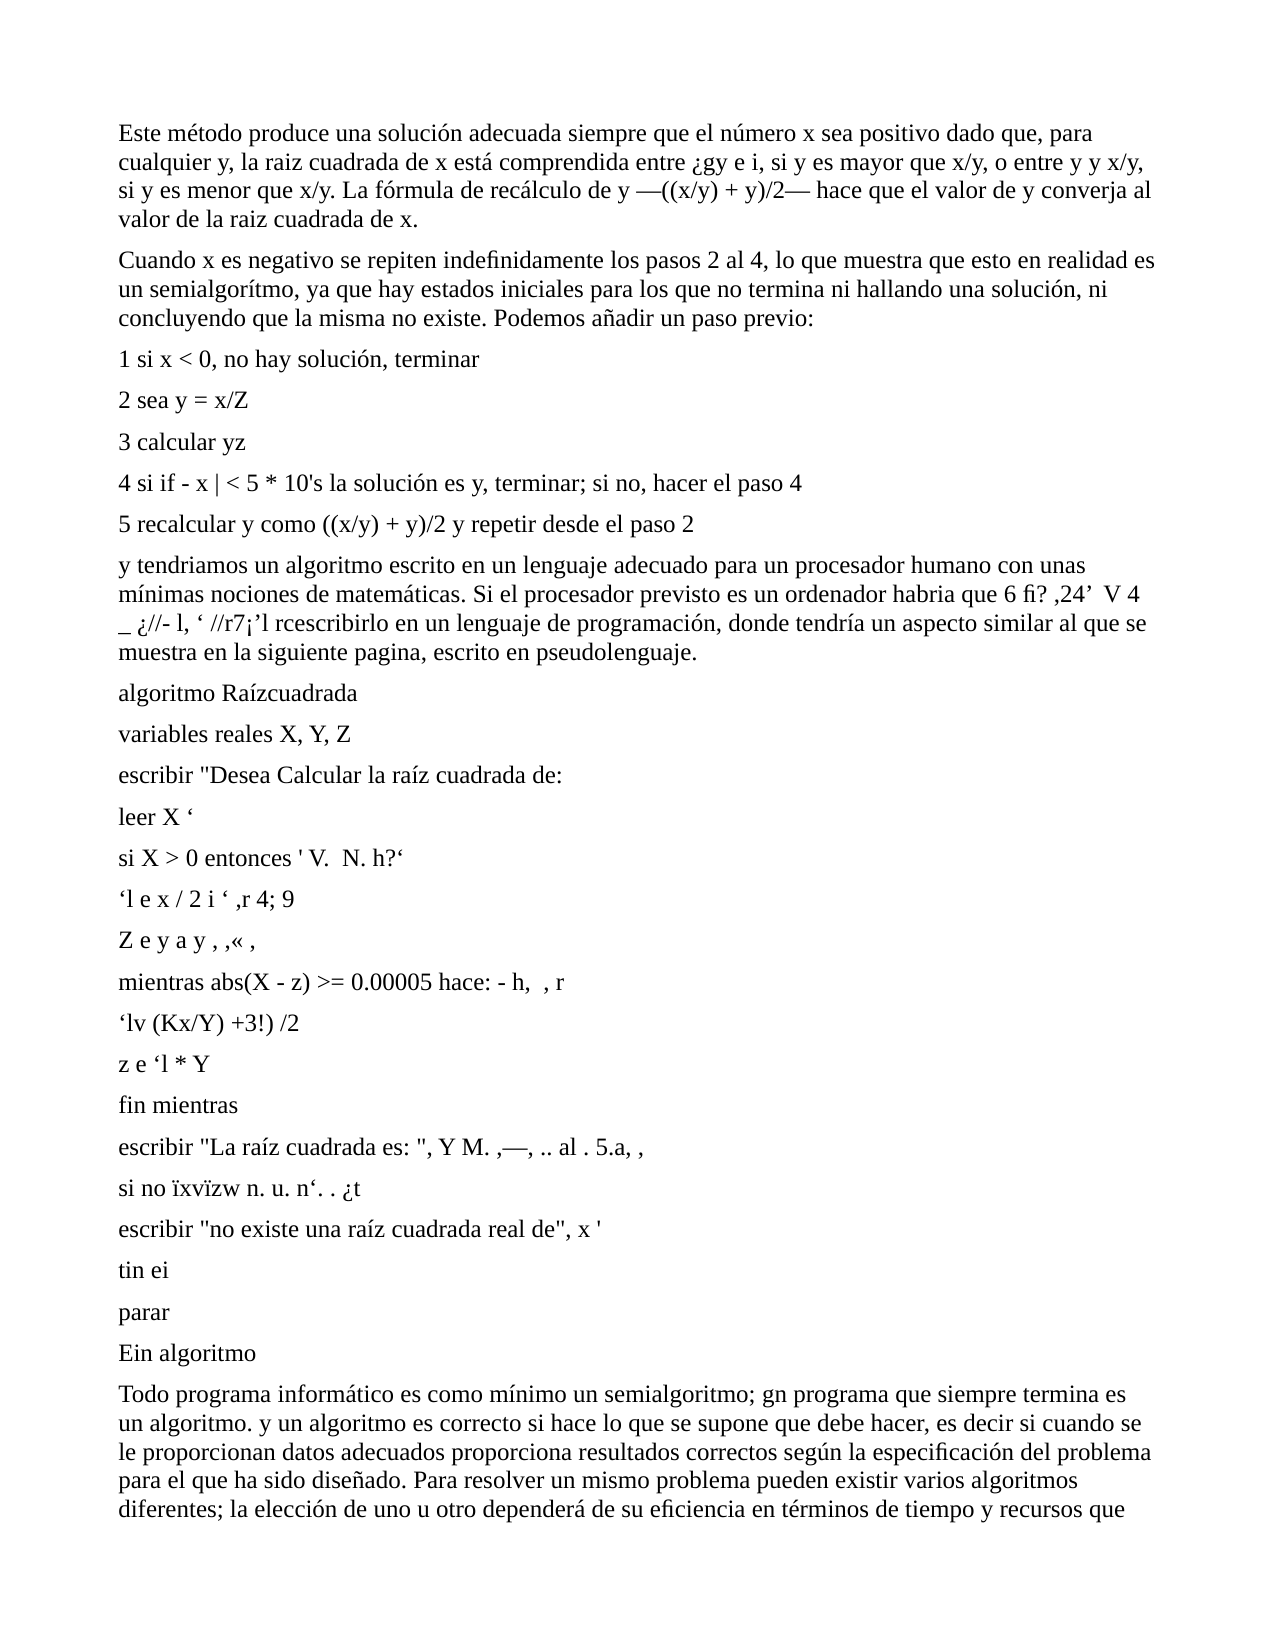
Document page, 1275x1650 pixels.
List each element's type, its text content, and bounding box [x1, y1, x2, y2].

text si X > 0 entonces ' V. N. h?‘ [118, 843, 1157, 872]
text Z e y a y , ,« , [118, 926, 1157, 954]
text parar [118, 1297, 1157, 1326]
text 5 recalcular y como ((x/y) + y)/2 y repetir desde el paso 2 [118, 509, 1157, 538]
text si no ïxvïzw n. u. n‘. . ¿t [118, 1173, 1157, 1202]
text Cuando x es negativo se repiten indeﬁnidamente los pasos 2 al 4, lo que muestra que esto en realidad es un semialgorítmo, ya que hay estados iniciales para los que no termina ni hallando una solución, ni concluyendo que la misma no existe. Podemos añadir un paso previo: [118, 246, 1157, 332]
text escribir "La raíz cuadrada es: ", Y M. ,—, .. al . 5.a, , [118, 1132, 1157, 1161]
text fin mientras [118, 1091, 1157, 1119]
text variables reales X, Y, Z [118, 719, 1157, 748]
text mientras abs(X - z) >= 0.00005 hace: - h, , r [118, 967, 1157, 996]
text leer X ‘ [118, 802, 1157, 831]
text Todo programa informático es como mínimo un semialgoritmo; gn programa que siempre termina es un algoritmo. y un algoritmo es correcto si hace lo que se supone que debe hacer, es decir si cuando se le proporcionan datos adecuados proporciona resultados correctos según la especiﬁcación del problema para el que ha sido diseñado. Para resolver un mismo problema pueden existir varios algoritmos diferentes; la elección de uno u otro dependerá de su eﬁciencia en términos de tiempo y recursos que [118, 1379, 1157, 1523]
text ‘l e x / 2 i ‘ ,r 4; 9 [118, 884, 1157, 913]
text z e ‘l * Y [118, 1049, 1157, 1078]
text tin ei [118, 1256, 1157, 1284]
text algoritmo Raízcuadrada [118, 678, 1157, 707]
text 1 si x < 0, no hay solución, terminar [118, 344, 1157, 373]
text 4 si if - x | < 5 * 10's la solución es y, terminar; si no, hacer el paso 4 [118, 468, 1157, 497]
text ‘lv (Kx/Y) +3!) /2 [118, 1008, 1157, 1037]
text Ein algoritmo [118, 1338, 1157, 1367]
text 2 sea y = x/Z [118, 386, 1157, 414]
text escribir "no existe una raíz cuadrada real de", x ' [118, 1214, 1157, 1243]
text Este método produce una solución adecuada siempre que el número x sea positivo dado que, para cualquier y, la raiz cuadrada de x está comprendida entre ¿gy e i, si y es mayor que x/y, o entre y y x/y, si y es menor que x/y. La fórmula de recálculo de y —((x/y) + y)/2— hace que el valor de y converja al valor de la raiz cuadrada de x. [118, 118, 1157, 233]
text 3 calcular yz [118, 427, 1157, 456]
text y tendriamos un algoritmo escrito en un lenguaje adecuado para un procesador humano con unas mínimas nociones de matemáticas. Si el procesador previsto es un ordenador habria que 6 ﬁ? ,24’ V 4 _ ¿//- l, ‘ //r7¡’l rcescribirlo en un lenguaje de programación, donde tendría un aspecto similar al que se muestra en la siguiente pagina, escrito en pseudolenguaje. [118, 551, 1157, 666]
text escribir "Desea Calcular la raíz cuadrada de: [118, 761, 1157, 789]
